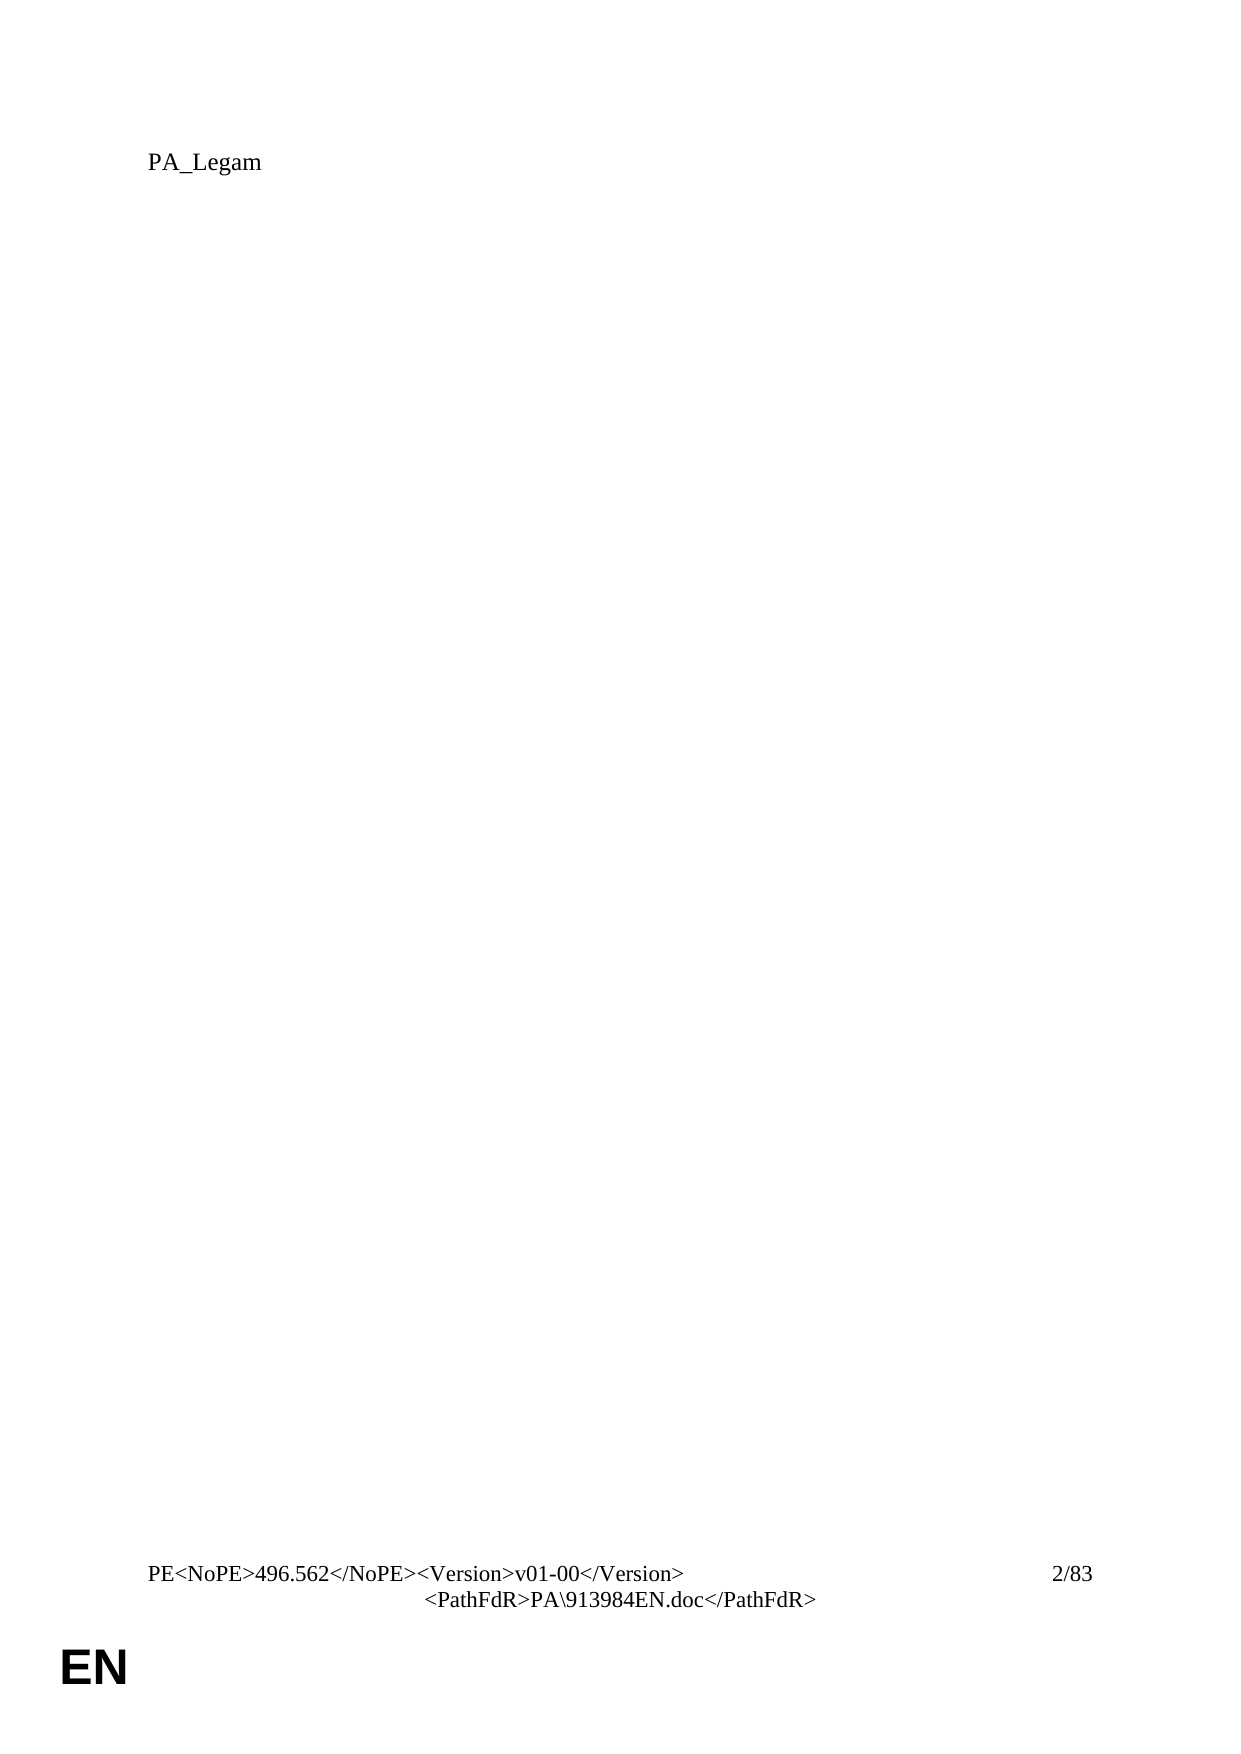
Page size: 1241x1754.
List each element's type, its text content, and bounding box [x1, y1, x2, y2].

text PA_Legam [148, 147, 1092, 176]
